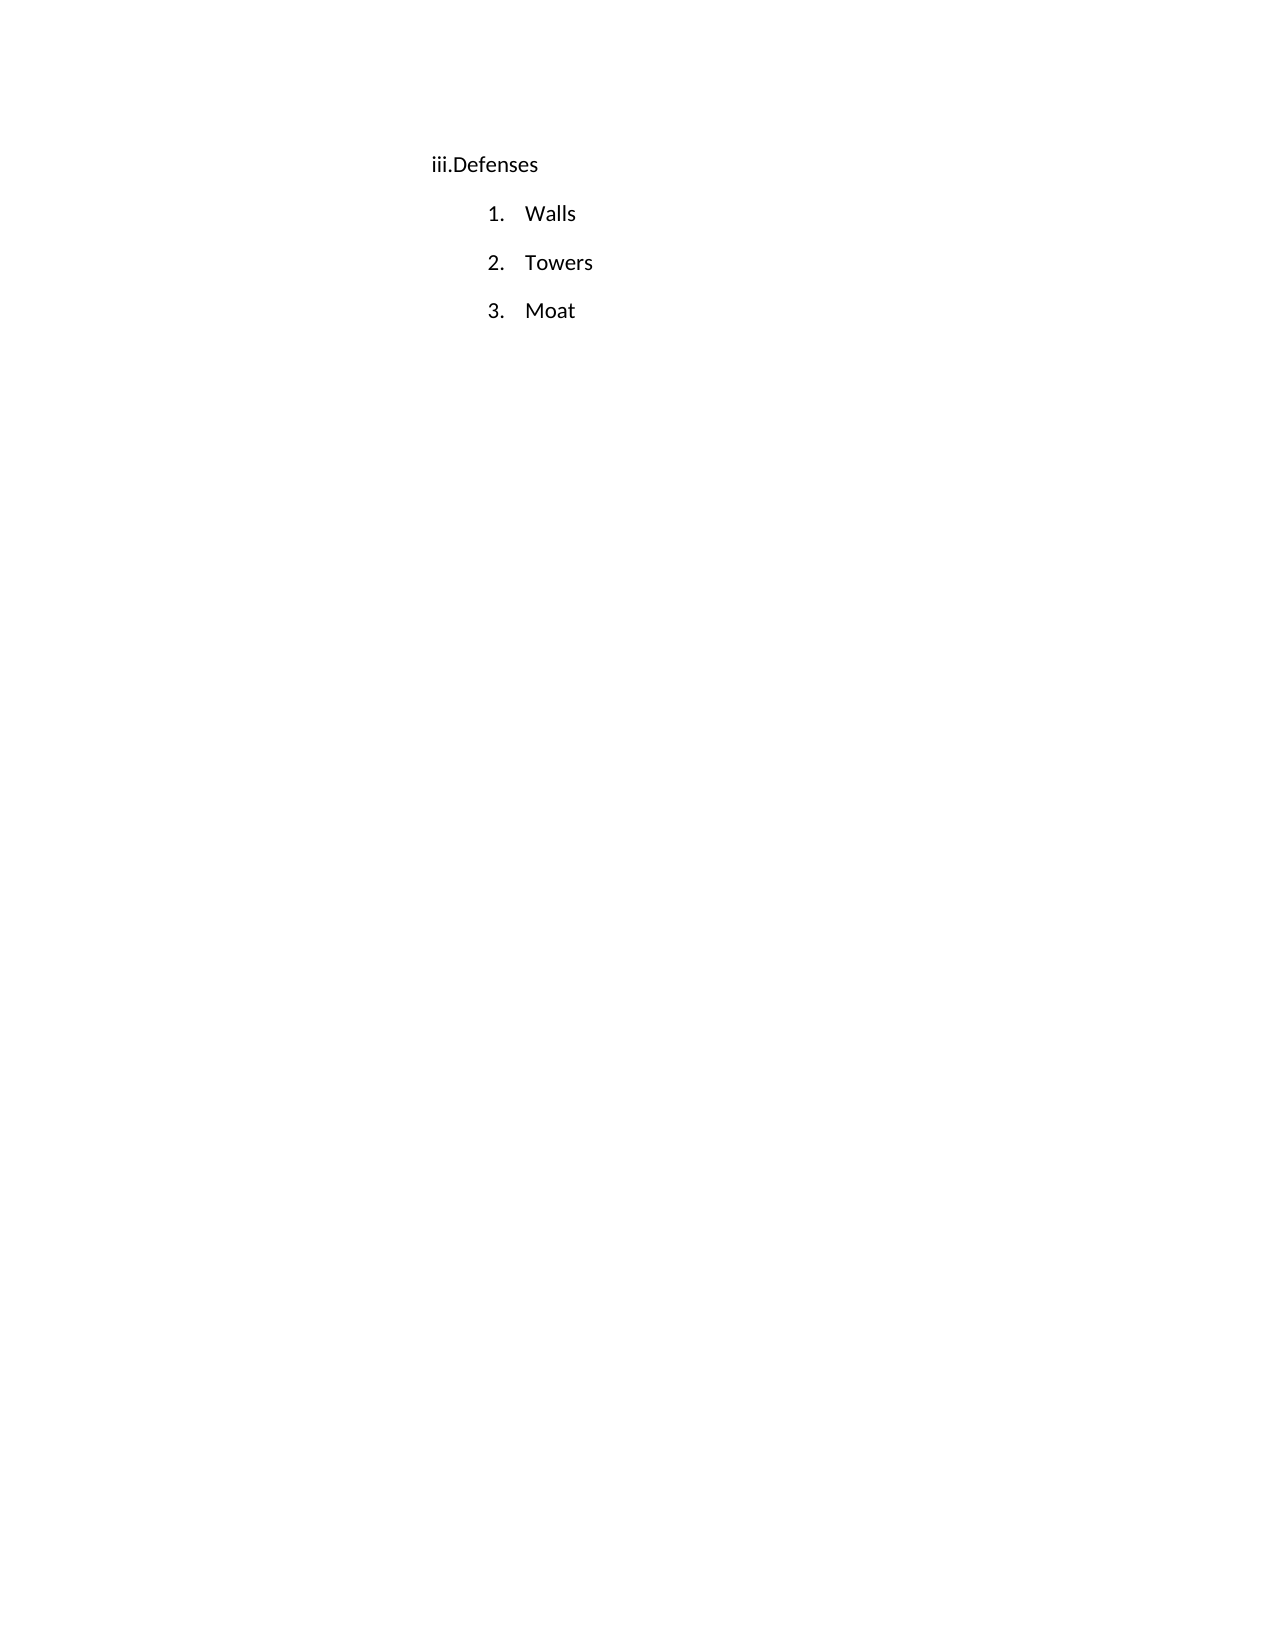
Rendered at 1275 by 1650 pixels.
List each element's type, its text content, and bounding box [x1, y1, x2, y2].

list Walls [487, 199, 1125, 227]
list Defenses [431, 150, 1125, 178]
list Towers [487, 248, 1125, 276]
list Moat [487, 297, 1125, 324]
